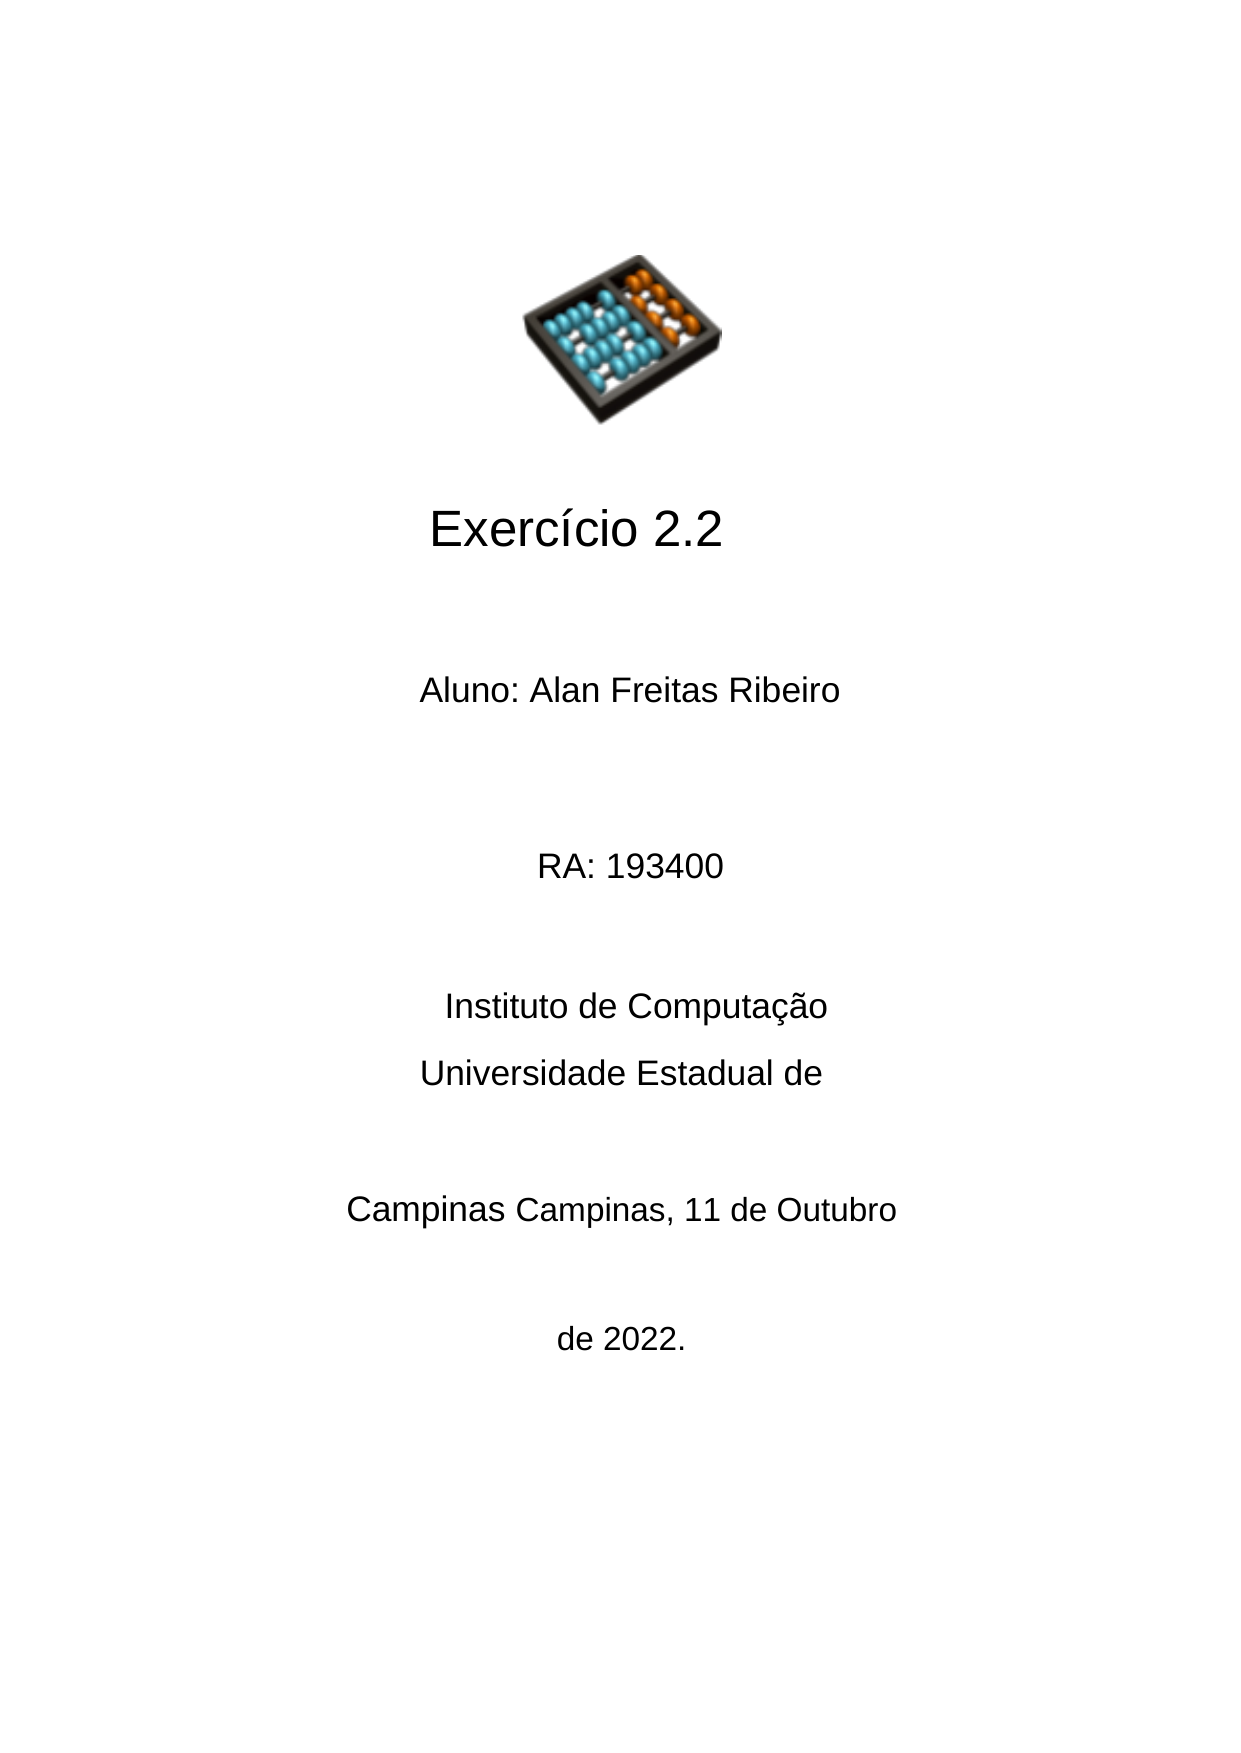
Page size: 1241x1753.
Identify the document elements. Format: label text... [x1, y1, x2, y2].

picture [519, 255, 722, 429]
text RA: 193400 [199, 846, 724, 886]
text Exercício 2.2 [429, 498, 1023, 557]
text Instituto de Computação [199, 985, 828, 1026]
text Aluno: Alan Freitas Ribeiro [199, 669, 841, 710]
text Universidade Estadual de Campinas Campinas, 11 de Outubro de 2022. [336, 1052, 907, 1358]
